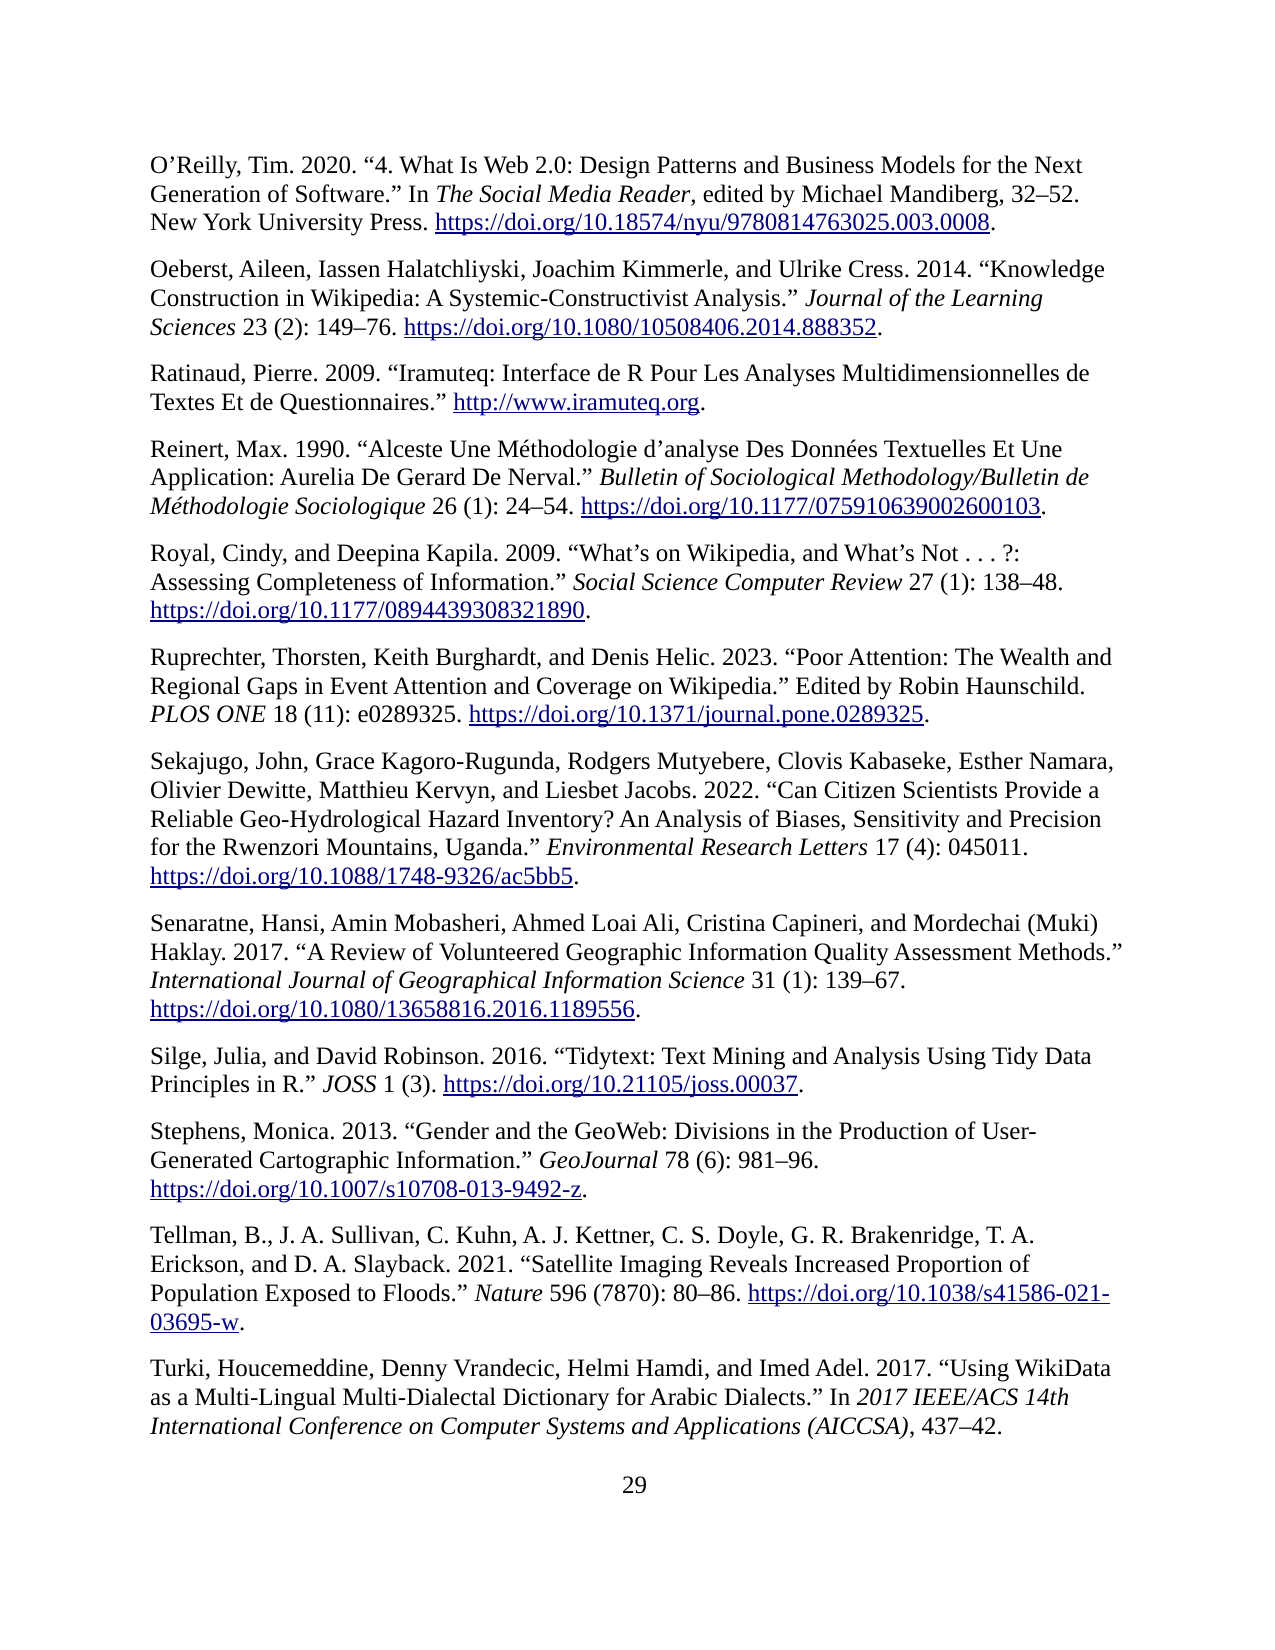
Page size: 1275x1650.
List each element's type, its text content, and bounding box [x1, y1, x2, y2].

text Senaratne, Hansi, Amin Mobasheri, Ahmed Loai Ali, Cristina Capineri, and Mordechai (Muki) Haklay. 2017. “A Review of Volunteered Geographic Information Quality Assessment Methods.” International Journal of Geographical Information Science 31 (1): 139–67. https://doi.org/10.1080/13658816.2016.1189556. [150, 908, 1125, 1023]
text Sekajugo, John, Grace Kagoro-Rugunda, Rodgers Mutyebere, Clovis Kabaseke, Esther Namara, Olivier Dewitte, Matthieu Kervyn, and Liesbet Jacobs. 2022. “Can Citizen Scientists Provide a Reliable Geo-Hydrological Hazard Inventory? An Analysis of Biases, Sensitivity and Precision for the Rwenzori Mountains, Uganda.” Environmental Research Letters 17 (4): 045011. https://doi.org/10.1088/1748-9326/ac5bb5. [150, 746, 1125, 890]
text Reinert, Max. 1990. “Alceste Une Méthodologie d’analyse Des Données Textuelles Et Une Application: Aurelia De Gerard De Nerval.” Bulletin of Sociological Methodology/Bulletin de Méthodologie Sociologique 26 (1): 24–54. https://doi.org/10.1177/075910639002600103. [150, 434, 1125, 520]
text Ratinaud, Pierre. 2009. “Iramuteq: Interface de R Pour Les Analyses Multidimensionnelles de Textes Et de Questionnaires.” http://www.iramuteq.org. [150, 358, 1125, 416]
text Tellman, B., J. A. Sullivan, C. Kuhn, A. J. Kettner, C. S. Doyle, G. R. Brakenridge, T. A. Erickson, and D. A. Slayback. 2021. “Satellite Imaging Reveals Increased Proportion of Population Exposed to Floods.” Nature 596 (7870): 80–86. https://doi.org/10.1038/s41586-021-03695-w. [150, 1220, 1125, 1335]
text Royal, Cindy, and Deepina Kapila. 2009. “What’s on Wikipedia, and What’s Not . . . ?: Assessing Completeness of Information.” Social Science Computer Review 27 (1): 138–48. https://doi.org/10.1177/0894439308321890. [150, 538, 1125, 624]
text O’Reilly, Tim. 2020. “4. What Is Web 2.0: Design Patterns and Business Models for the Next Generation of Software.” In The Social Media Reader, edited by Michael Mandiberg, 32–52. New York University Press. https://doi.org/10.18574/nyu/9780814763025.003.0008. [150, 150, 1125, 236]
text Oeberst, Aileen, Iassen Halatchliyski, Joachim Kimmerle, and Ulrike Cress. 2014. “Knowledge Construction in Wikipedia: A Systemic-Constructivist Analysis.” Journal of the Learning Sciences 23 (2): 149–76. https://doi.org/10.1080/10508406.2014.888352. [150, 254, 1125, 340]
text Turki, Houcemeddine, Denny Vrandecic, Helmi Hamdi, and Imed Adel. 2017. “Using WikiData as a Multi-Lingual Multi-Dialectal Dictionary for Arabic Dialects.” In 2017 IEEE/ACS 14th International Conference on Computer Systems and Applications (AICCSA), 437–42. [150, 1353, 1125, 1439]
text Stephens, Monica. 2013. “Gender and the GeoWeb: Divisions in the Production of User-Generated Cartographic Information.” GeoJournal 78 (6): 981–96. https://doi.org/10.1007/s10708-013-9492-z. [150, 1116, 1125, 1202]
text Ruprechter, Thorsten, Keith Burghardt, and Denis Helic. 2023. “Poor Attention: The Wealth and Regional Gaps in Event Attention and Coverage on Wikipedia.” Edited by Robin Haunschild. PLOS ONE 18 (11): e0289325. https://doi.org/10.1371/journal.pone.0289325. [150, 642, 1125, 728]
text Silge, Julia, and David Robinson. 2016. “Tidytext: Text Mining and Analysis Using Tidy Data Principles in R.” JOSS 1 (3). https://doi.org/10.21105/joss.00037. [150, 1041, 1125, 1098]
